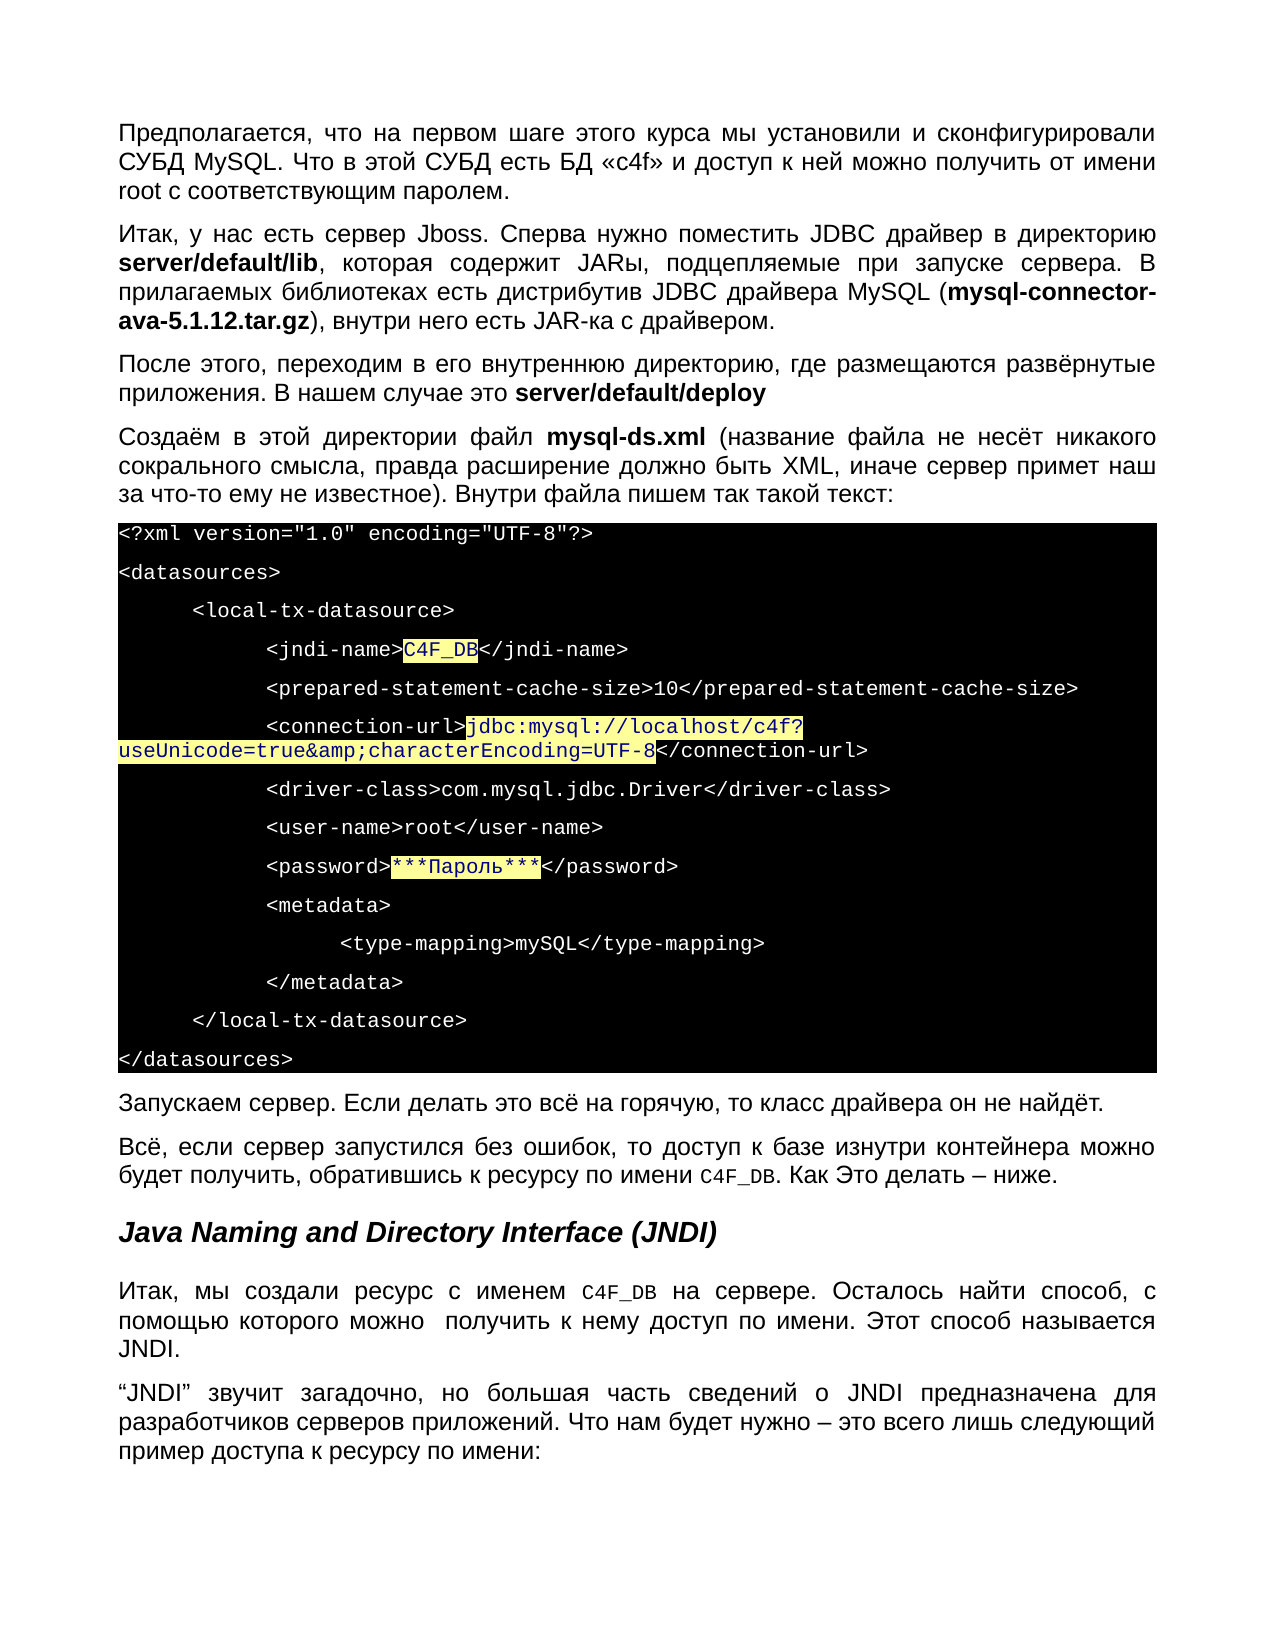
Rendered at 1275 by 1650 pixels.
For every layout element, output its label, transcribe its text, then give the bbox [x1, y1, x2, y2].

text “JNDI” звучит загадочно, но большая часть сведений о JNDI предназначена для разработчиков серверов приложений. Что нам будет нужно – это всего лишь следующий пример доступа к ресурсу по имени: [118, 1378, 1157, 1464]
text <datasources> [118, 562, 1157, 585]
text <connection-url>jdbc:mysql://localhost/c4f?useUnicode=true&amp;characterEncoding=UTF-8</connection-url> [118, 716, 1157, 764]
text <?xml version="1.0" encoding="UTF-8"?> [118, 523, 1157, 547]
text <jndi-name>C4F_DB</jndi-name> [118, 639, 1157, 663]
text <driver-class>com.mysql.jdbc.Driver</driver-class> [118, 779, 1157, 802]
text После этого, переходим в его внутреннюю директорию, где размещаются развёрнутые приложения. В нашем случае это server/default/deploy [118, 349, 1157, 407]
text <prepared-statement-cache-size>10</prepared-statement-cache-size> [118, 678, 1157, 701]
text <password>***Пароль***</password> [118, 856, 1157, 879]
text </local-tx-datasource> [118, 1011, 1157, 1034]
text <local-tx-datasource> [118, 600, 1157, 624]
text </metadata> [118, 972, 1157, 996]
subtitle Java Naming and Directory Interface (JNDI) [118, 1215, 1157, 1248]
text <type-mapping>mySQL</type-mapping> [118, 933, 1157, 957]
text Предполагается, что на первом шаге этого курса мы установили и сконфигурировали СУБД MySQL. Что в этой СУБД есть БД «c4f» и доступ к ней можно получить от имени root с соответствующим паролем. [118, 118, 1157, 204]
text Всё, если сервер запустился без ошибок, то доступ к базе изнутри контейнера можно будет получить, обратившись к ресурсу по имени C4F_DB. Как Это делать – ниже. [118, 1132, 1157, 1190]
text Создаём в этой директории файл mysql-ds.xml (название файла не несёт никакого сокрального смысла, правда расширение должно быть XML, иначе сервер примет наш за что-то ему не известное). Внутри файла пишем так такой текст: [118, 422, 1157, 508]
text <user-name>root</user-name> [118, 817, 1157, 841]
text Итак, мы создали ресурс с именем C4F_DB на сервере. Осталось найти способ, с помощью которого можно получить к нему доступ по имени. Этот способ называется JNDI. [118, 1276, 1157, 1363]
text <metadata> [118, 894, 1157, 918]
text Запускаем сервер. Если делать это всё на горячую, то класс драйвера он не найдёт. [118, 1088, 1157, 1117]
text </datasources> [118, 1049, 1157, 1073]
text Итак, у нас есть сервер Jboss. Сперва нужно поместить JDBC драйвер в директорию server/default/lib, которая содержит JARы, подцепляемые при запуске сервера. В прилагаемых библиотеках есть дистрибутив JDBC драйвера MySQL (mysql-connector-ava-5.1.12.tar.gz), внутри него есть JAR-ка с драйвером. [118, 219, 1157, 334]
